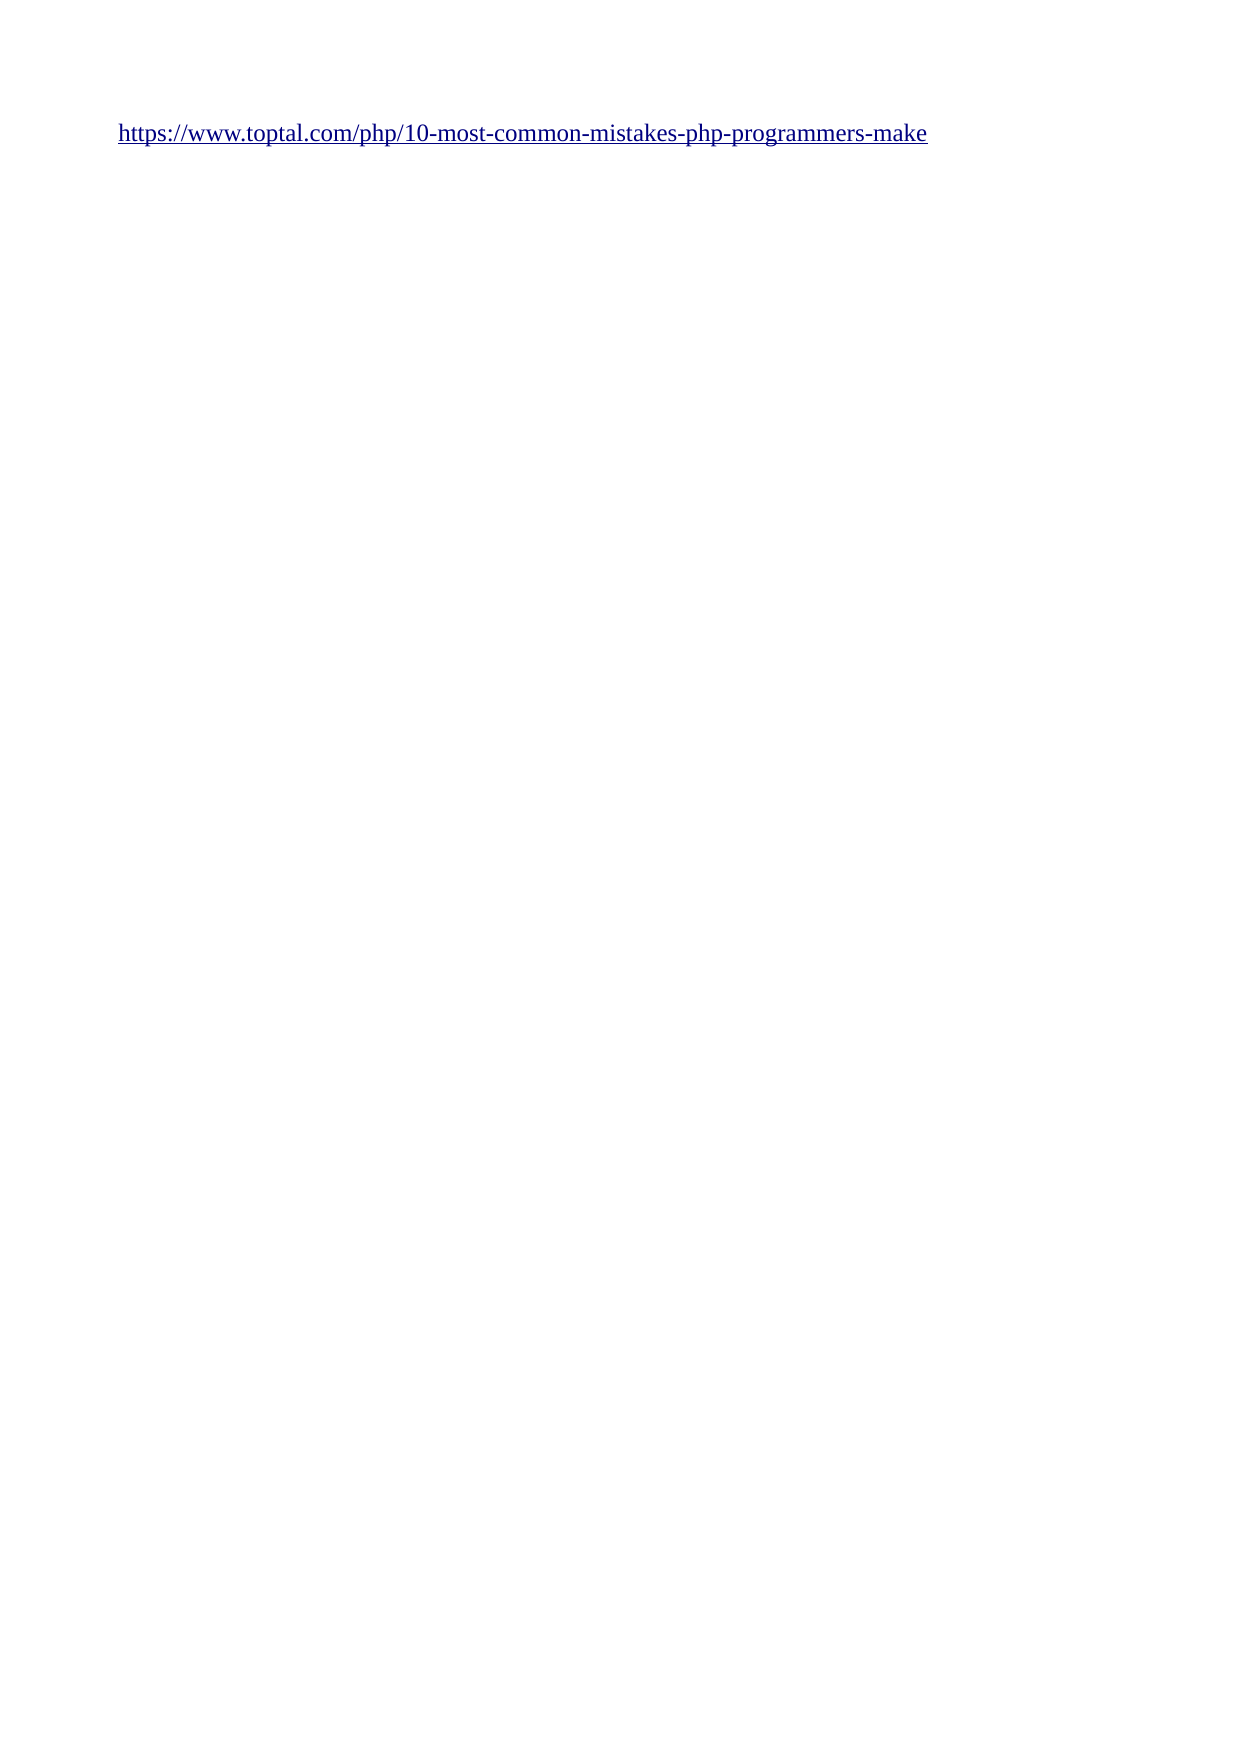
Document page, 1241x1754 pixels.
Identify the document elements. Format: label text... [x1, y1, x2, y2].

text https://www.toptal.com/php/10-most-common-mistakes-php-programmers-make [118, 118, 1122, 147]
